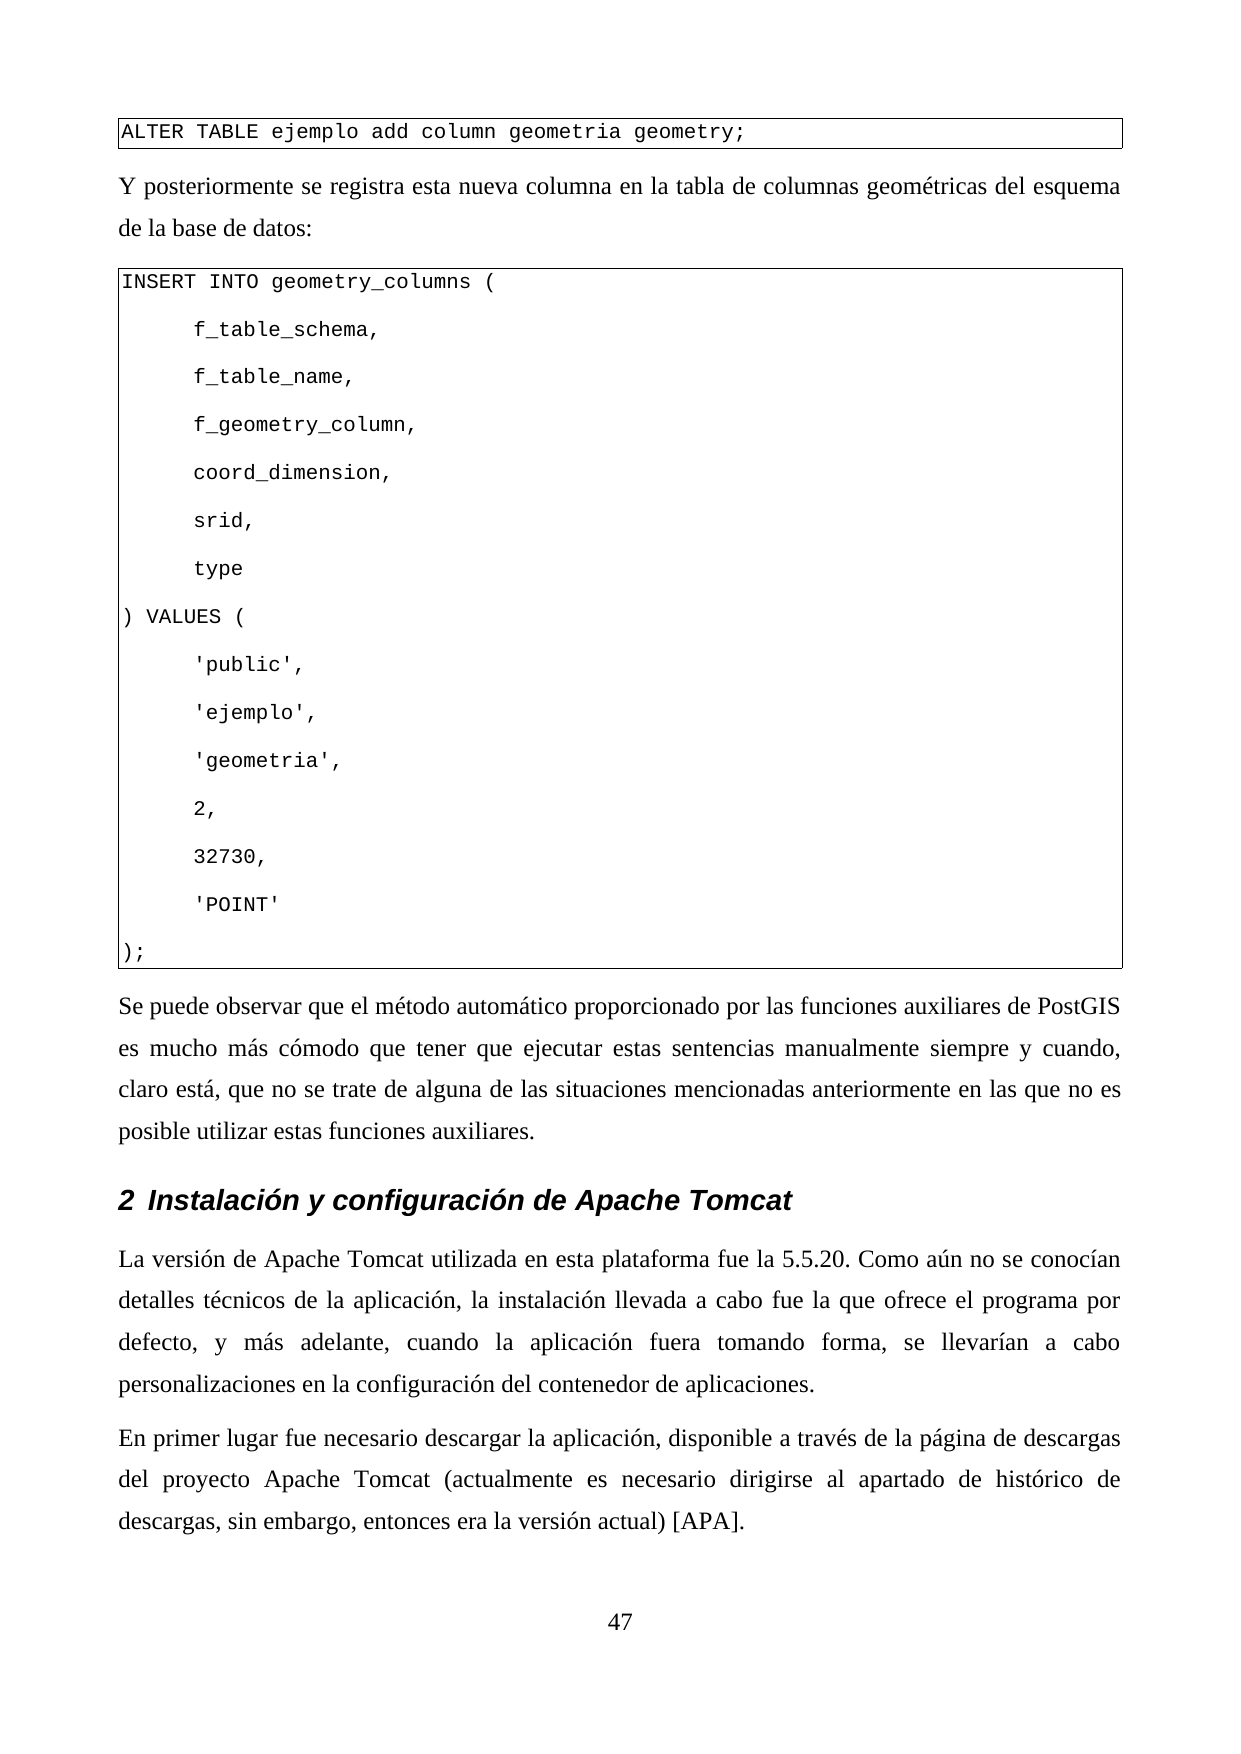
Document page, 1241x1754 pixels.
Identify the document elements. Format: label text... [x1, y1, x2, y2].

text coord_dimension, [119, 459, 1122, 486]
text 'public', [119, 651, 1122, 678]
text INSERT INTO geometry_columns ( [119, 269, 1122, 294]
text ALTER TABLE ejemplo add column geometria geometry; [119, 119, 1122, 148]
text Se puede observar que el método automático proporcionado por las funciones auxiliares de PostGIS es mucho más cómodo que tener que ejecutar estas sentencias manualmente siempre y cuando, claro está, que no se trate de alguna de las situaciones mencionadas anteriormente en las que no es posible utilizar estas funciones auxiliares. [118, 992, 1122, 1145]
text type [119, 555, 1122, 582]
text ); [119, 938, 1122, 968]
text 32730, [119, 843, 1122, 869]
subtitle Instalación y configuración de Apache Tomcat [118, 1184, 1122, 1216]
text ) VALUES ( [119, 603, 1122, 630]
text f_geometry_column, [119, 411, 1122, 438]
text srid, [119, 507, 1122, 534]
text f_table_name, [119, 363, 1122, 390]
text f_table_schema, [119, 316, 1122, 342]
text 'ejemplo', [119, 699, 1122, 726]
text La versión de Apache Tomcat utilizada en esta plataforma fue la 5.5.20. Como aún no se conocían detalles técnicos de la aplicación, la instalación llevada a cabo fue la que ofrece el programa por defecto, y más adelante, cuando la aplicación fuera tomando forma, se llevarían a cabo personalizaciones en la configuración del contenedor de aplicaciones. [118, 1245, 1122, 1397]
text Y posteriormente se registra esta nueva columna en la tabla de columnas geométricas del esquema de la base de datos: [118, 172, 1122, 241]
text 2, [119, 795, 1122, 821]
text 'geometria', [119, 747, 1122, 773]
text En primer lugar fue necesario descargar la aplicación, disponible a través de la página de descargas del proyecto Apache Tomcat (actualmente es necesario dirigirse al apartado de histórico de descargas, sin embargo, entonces era la versión actual) [APA]. [118, 1424, 1122, 1535]
text 'POINT' [119, 891, 1122, 917]
